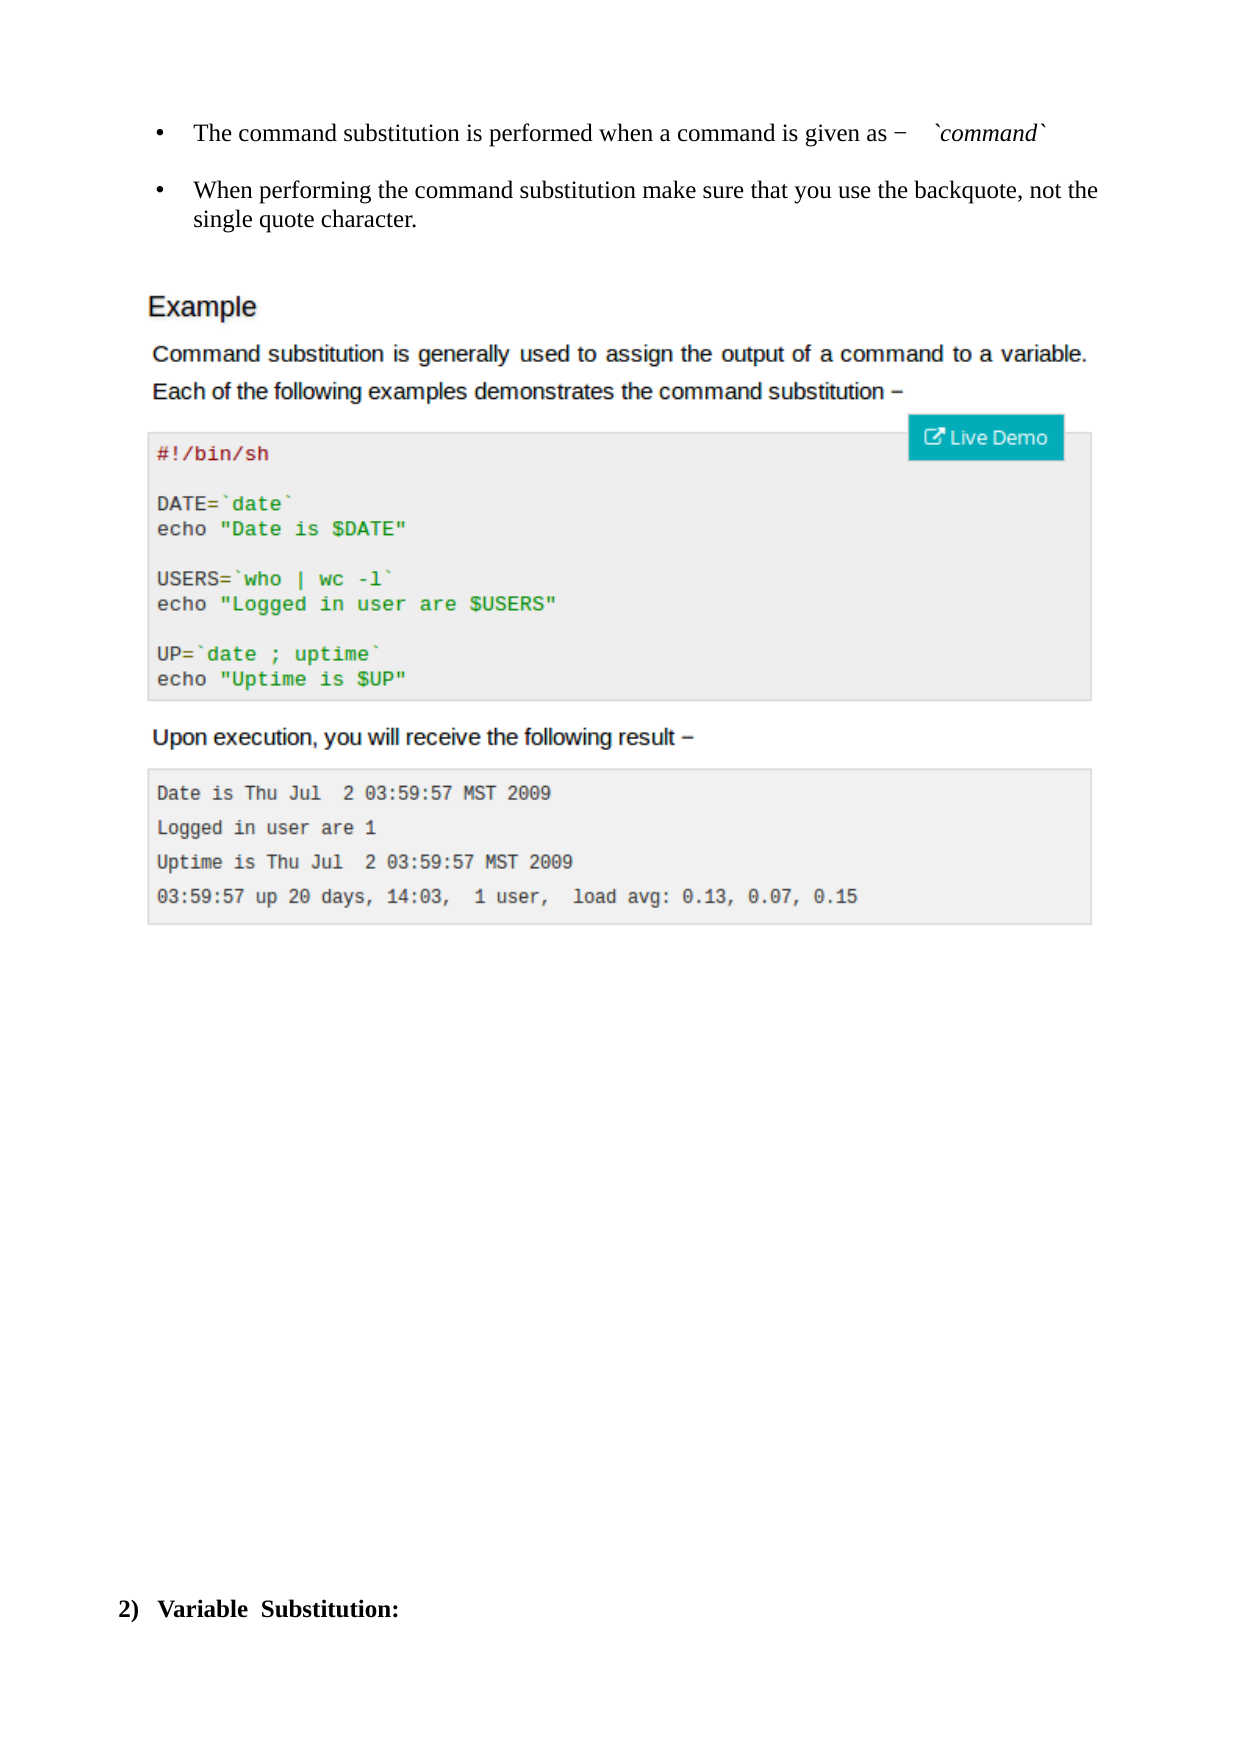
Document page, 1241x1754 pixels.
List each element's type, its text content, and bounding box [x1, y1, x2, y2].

list The command substitution is performed when a command is given as − `command` [156, 118, 1122, 147]
list When performing the command substitution make sure that you use the backquote, not the single quote character. [156, 176, 1122, 233]
text 2) Variable Substitution: [118, 1594, 1122, 1623]
picture [140, 290, 1100, 933]
